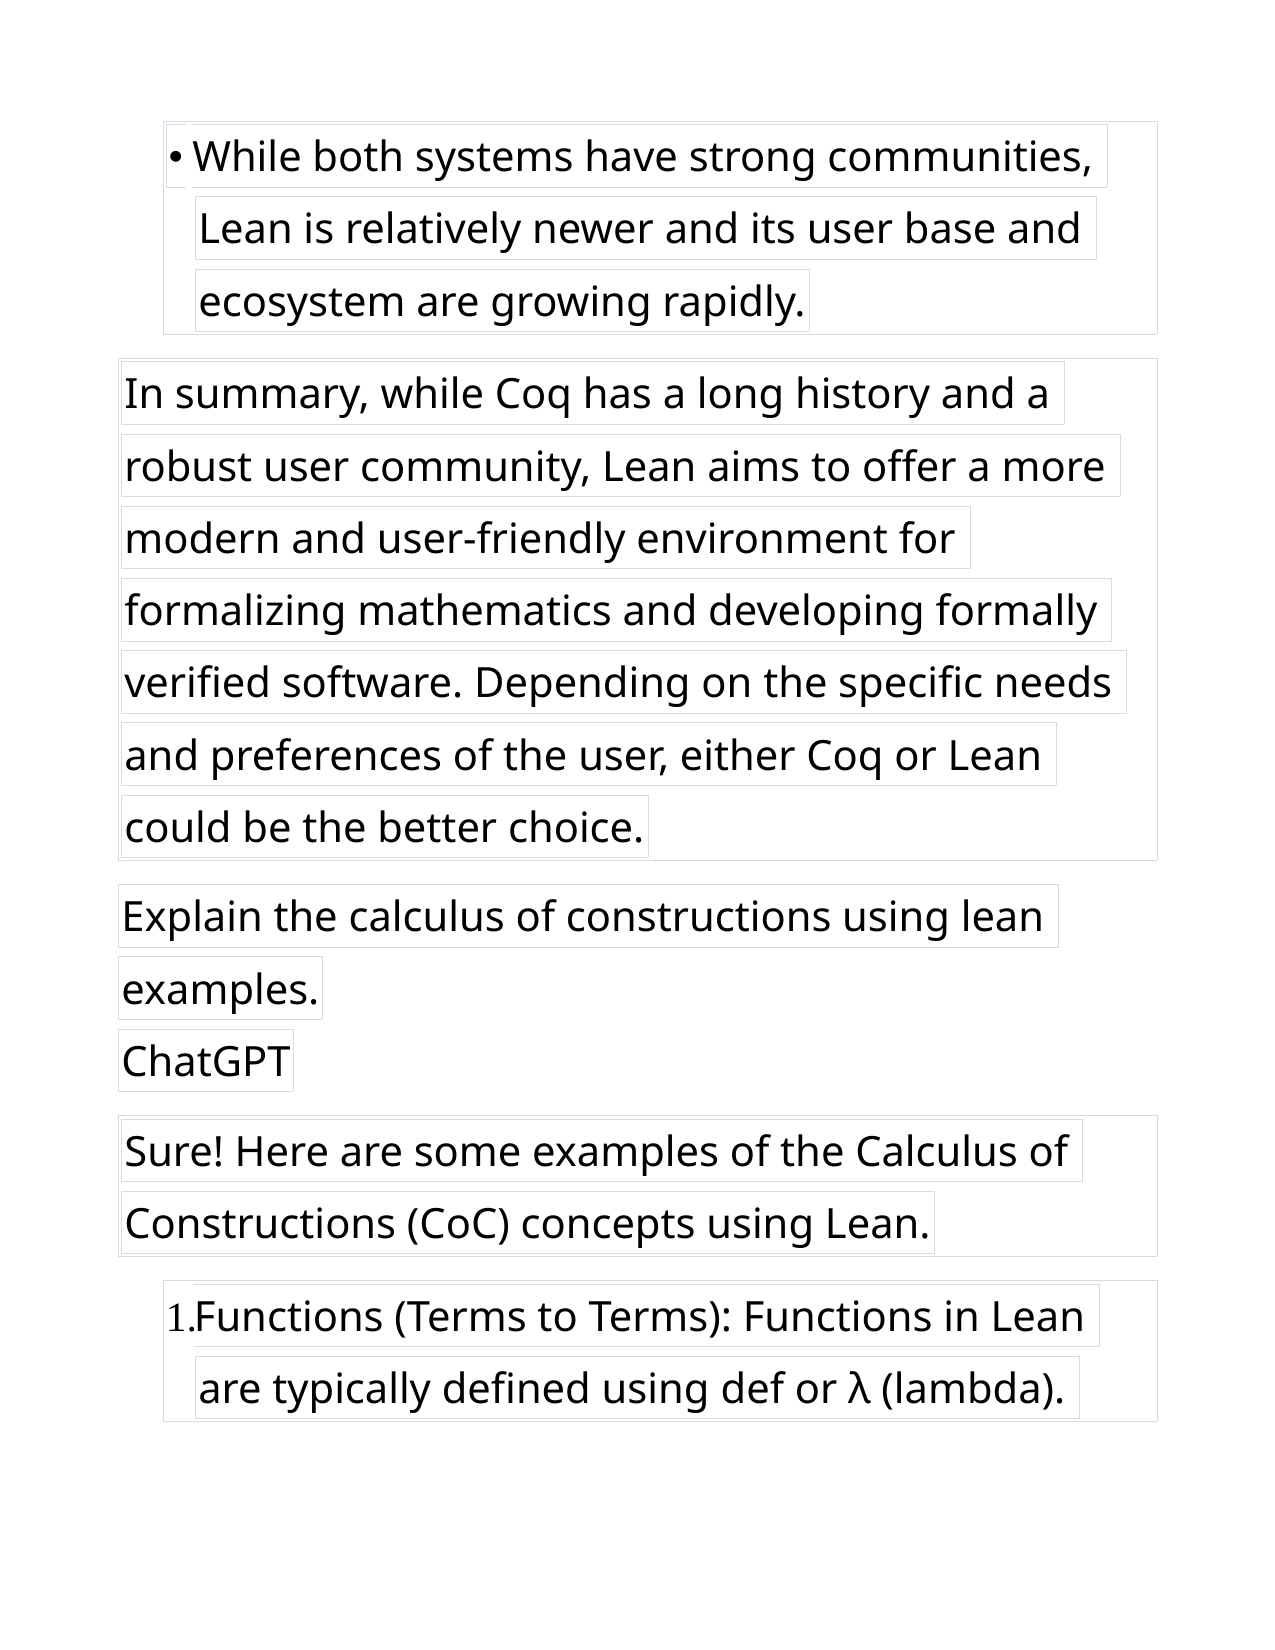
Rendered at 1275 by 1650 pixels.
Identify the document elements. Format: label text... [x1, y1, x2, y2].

list Functions (Terms to Terms): Functions in Lean are typically defined using def or λ (lambda). [164, 1281, 1157, 1421]
text In summary, while Coq has a long history and a robust user community, Lean aims to offer a more modern and user-friendly environment for formalizing mathematics and developing formally verified software. Depending on the specific needs and preferences of the user, either Coq or Lean could be the better choice. [119, 359, 1157, 860]
text Explain the calculus of constructions using lean examples. [118, 884, 1157, 1019]
list While both systems have strong communities, Lean is relatively newer and its user base and ecosystem are growing rapidly. [164, 122, 1157, 334]
text ChatGPT [119, 1030, 293, 1091]
text [294, 1029, 1157, 1091]
text Sure! Here are some examples of the Calculus of Constructions (CoC) concepts using Lean. [119, 1116, 1157, 1256]
